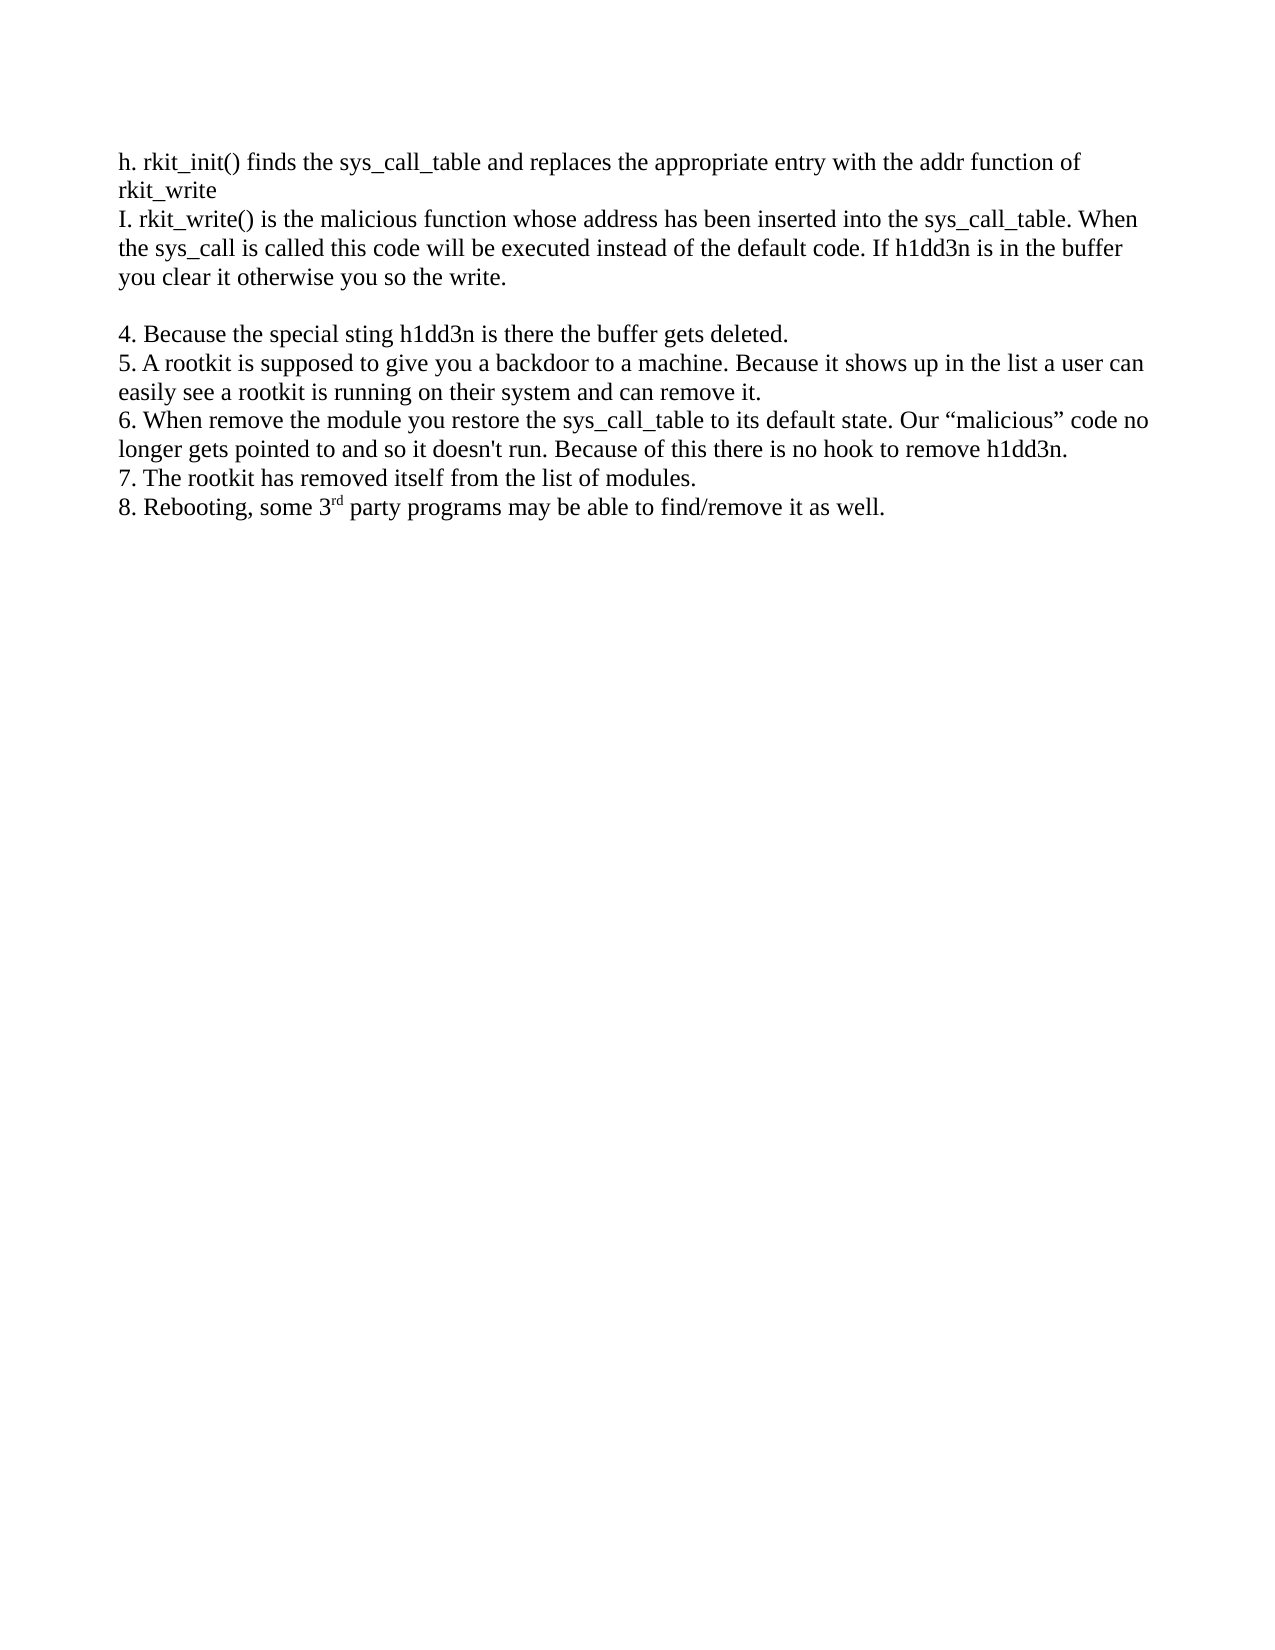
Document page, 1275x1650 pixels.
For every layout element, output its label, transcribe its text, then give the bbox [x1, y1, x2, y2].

text 7. The rootkit has removed itself from the list of modules. [118, 463, 1157, 492]
text h. rkit_init() finds the sys_call_table and replaces the appropriate entry with the addr function of rkit_write [118, 147, 1157, 204]
text 8. Rebooting, some 3rd party programs may be able to find/remove it as well. [118, 492, 1157, 521]
text I. rkit_write() is the malicious function whose address has been inserted into the sys_call_table. When the sys_call is called this code will be executed instead of the default code. If h1dd3n is in the buffer you clear it otherwise you so the write. [118, 204, 1157, 291]
text 5. A rootkit is supposed to give you a backdoor to a machine. Because it shows up in the list a user can easily see a rootkit is running on their system and can remove it. [118, 348, 1157, 406]
text 4. Because the special sting h1dd3n is there the buffer gets deleted. [118, 319, 1157, 348]
text 6. When remove the module you restore the sys_call_table to its default state. Our “malicious” code no longer gets pointed to and so it doesn't run. Because of this there is no hook to remove h1dd3n. [118, 406, 1157, 463]
